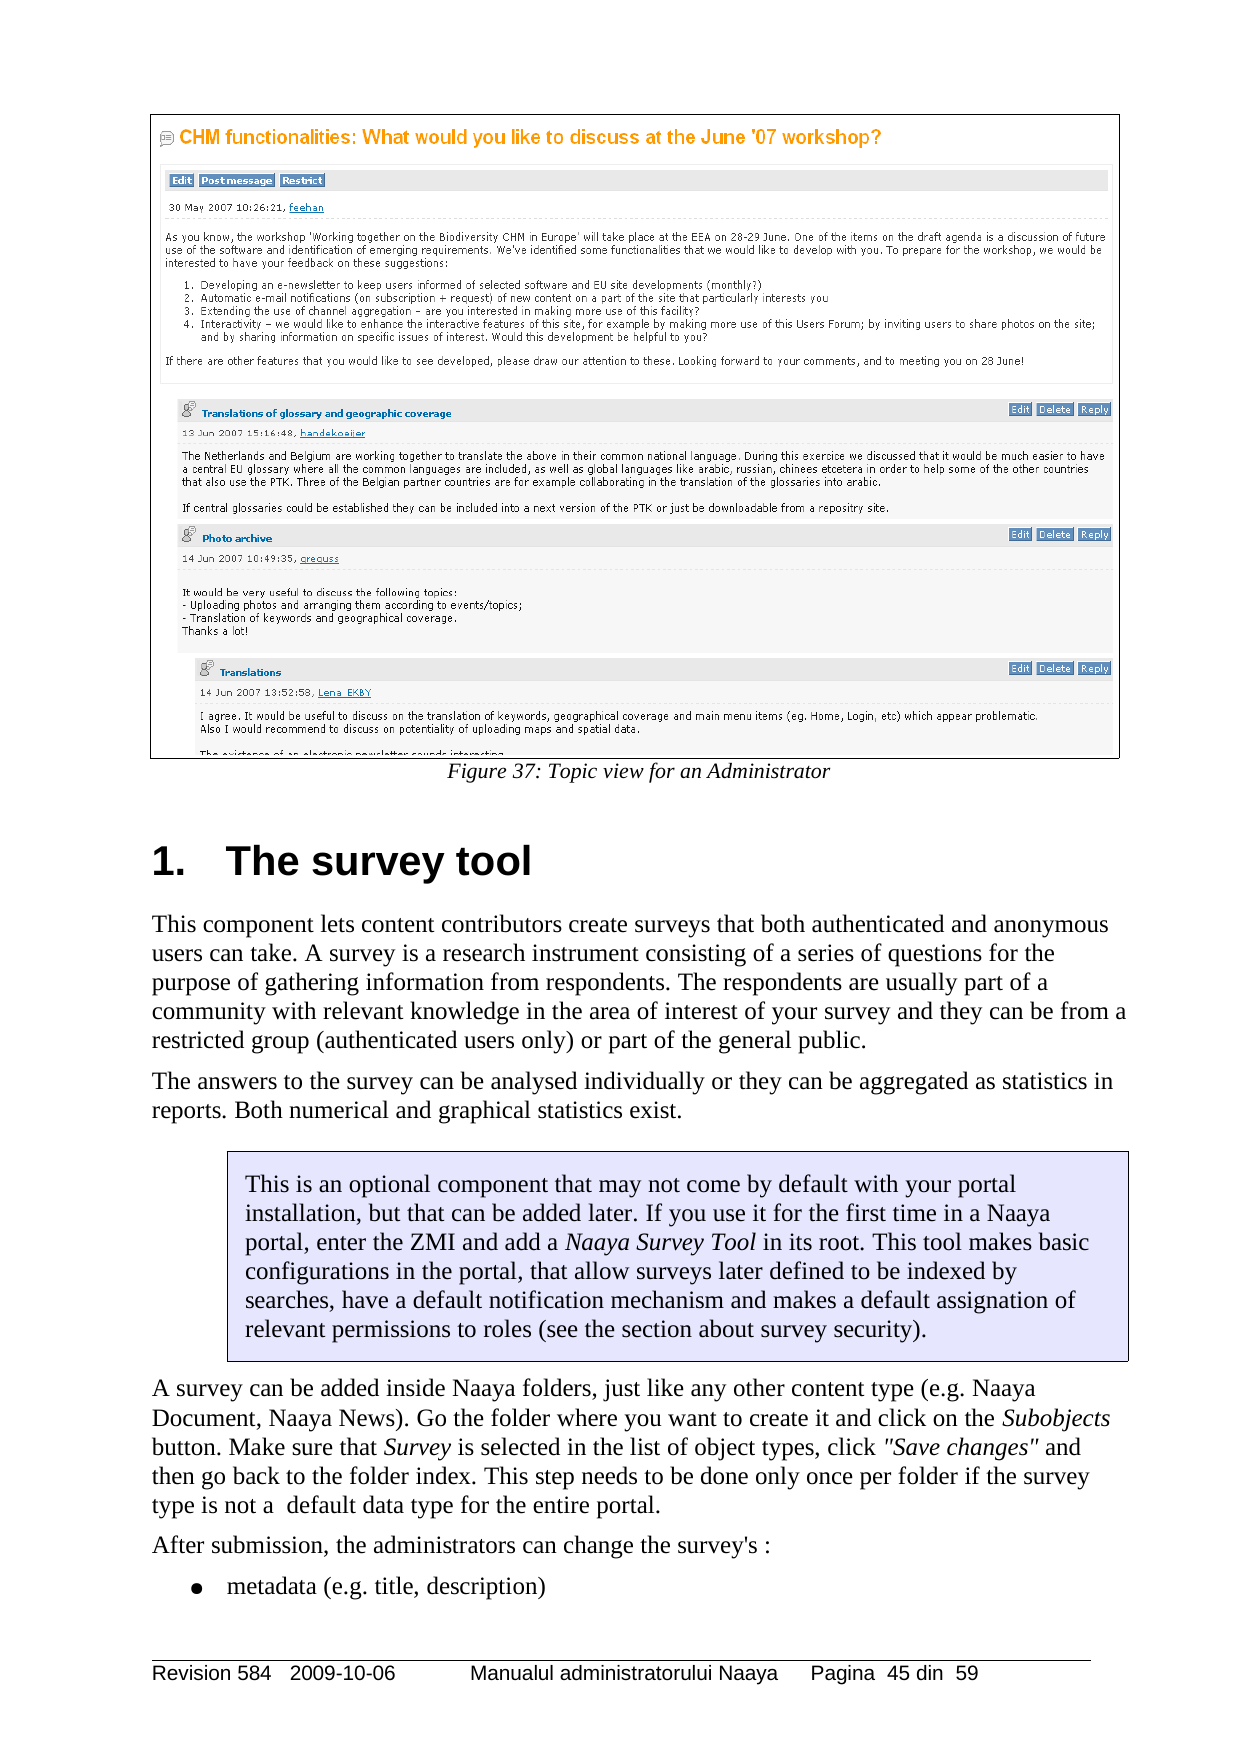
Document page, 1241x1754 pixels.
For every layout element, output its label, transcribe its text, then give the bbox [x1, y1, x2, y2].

picture [153, 117, 1117, 755]
text After submission, the administrators can change the survey's : [152, 1530, 1128, 1559]
text The answers to the survey can be analysed individually or they can be aggregated as statistics in reports. Both numerical and graphical statistics exist. [152, 1066, 1128, 1124]
list metadata (e.g. title, description) [189, 1571, 1128, 1600]
text Figure 37: Topic view for an Administrator [191, 759, 1088, 783]
text A survey can be added inside Naaya folders, just like any other content type (e.g. Naaya Document, Naaya News). Go the folder where you want to create it and click on the Subobjects button. Make sure that Survey is selected in the list of object types, click "Save changes" and then go back to the folder index. This step needs to be done only once per folder if the survey type is not a default data type for the entire portal. [152, 1373, 1128, 1519]
text This is an optional component that may not come by default with your portal installation, but that can be added later. If you use it for the first time in a Naaya portal, enter the ZMI and add a Naaya Survey Tool in its root. This tool makes basic configurations in the portal, that allow surveys later defined to be indexed by searches, have a default notification mechanism and makes a default assignation of relevant permissions to roles (see the section about survey security). [228, 1152, 1128, 1361]
subtitle The survey tool [151, 836, 1128, 884]
text This component lets content contributors create surveys that both authenticated and anonymous users can take. A survey is a research instrument consisting of a series of questions for the purpose of gathering information from respondents. The respondents are usually part of a community with relevant knowledge in the area of interest of your survey and they can be from a restricted group (authenticated users only) or part of the general public. [152, 909, 1128, 1054]
text [151, 115, 1119, 758]
